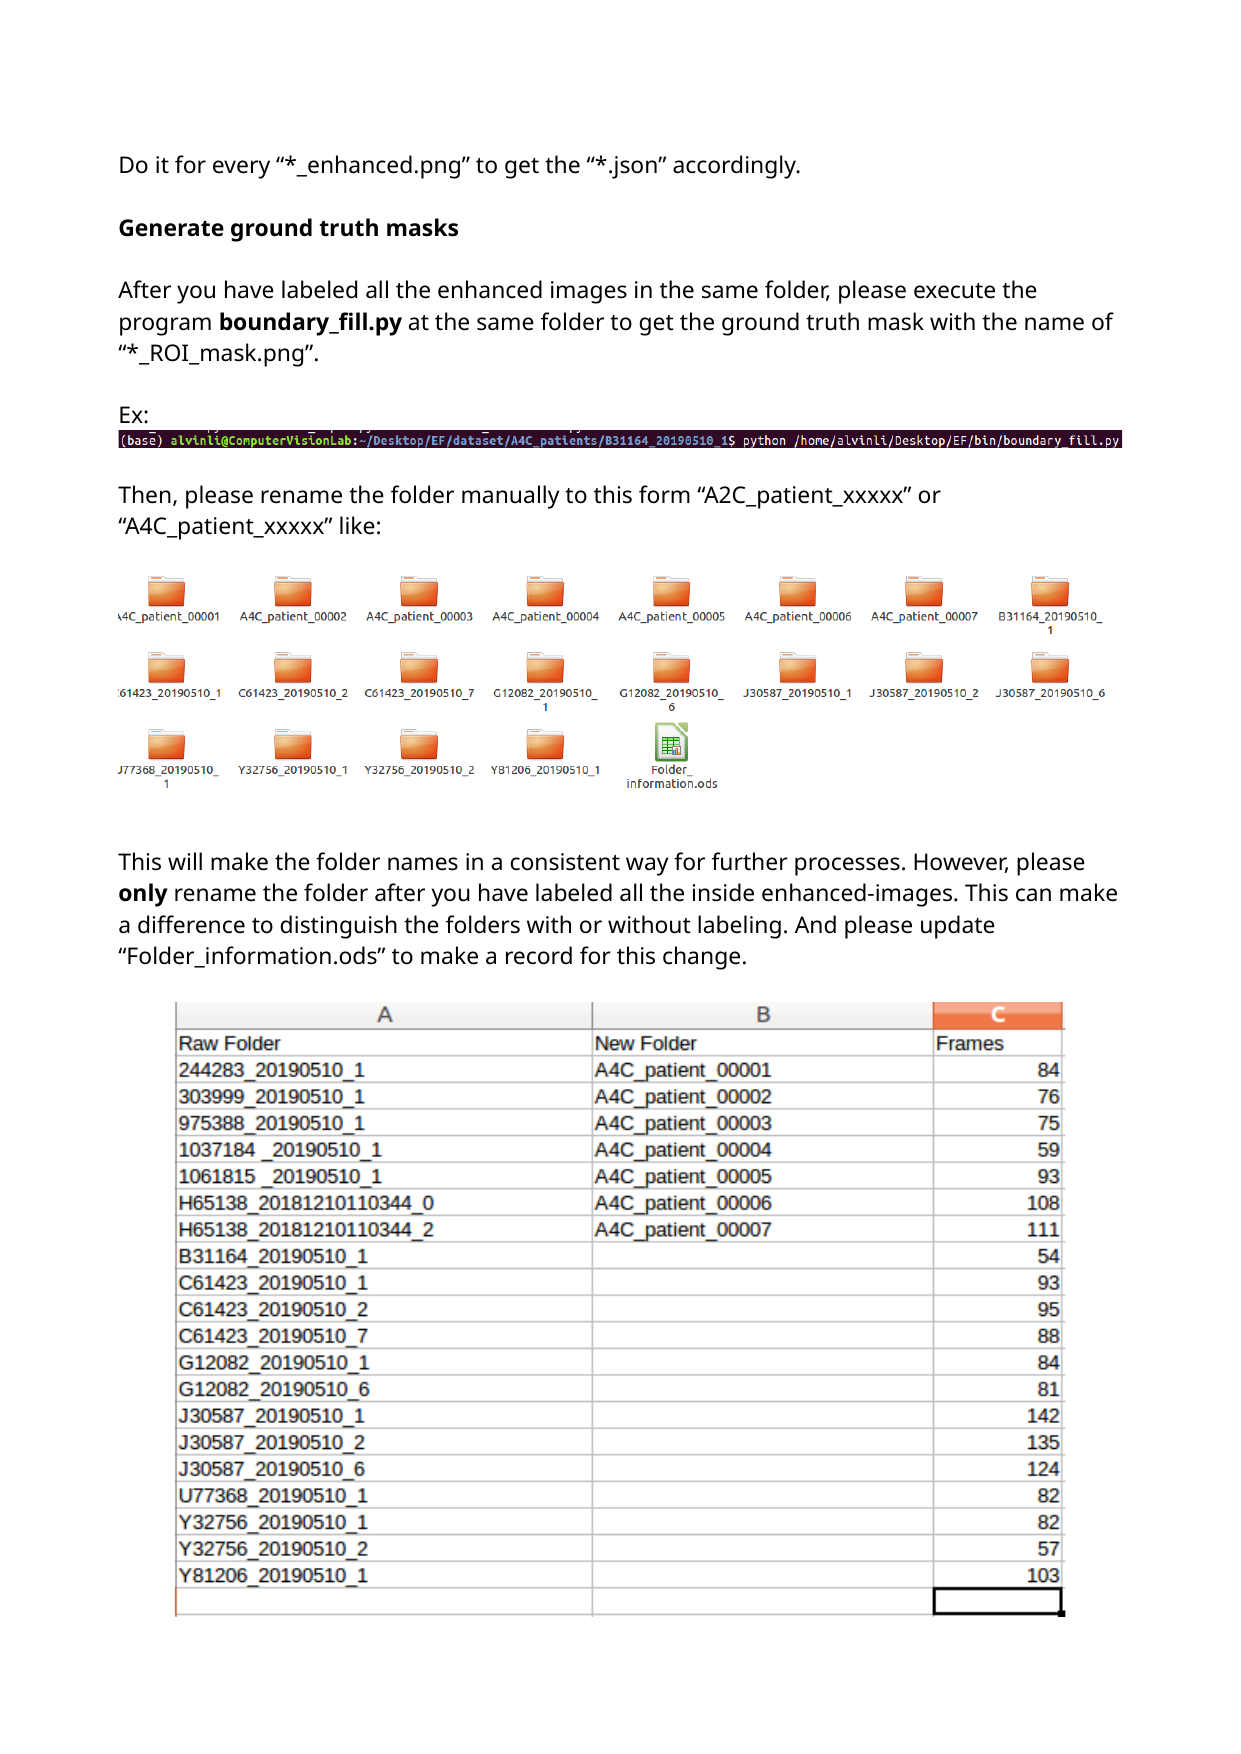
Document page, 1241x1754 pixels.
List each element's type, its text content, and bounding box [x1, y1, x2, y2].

text Ex: [118, 399, 1122, 430]
text Do it for every “*_enhanced.png” to get the “*.json” accordingly. [118, 149, 1122, 181]
text Then, please rename the folder manually to this form “A2C_patient_xxxxx” or “A4C_patient_xxxxx” like: [118, 479, 1122, 541]
text This will make the folder names in a consistent way for further processes. However, please only rename the folder after you have labeled all the inside enhanced-images. This can make a difference to distinguish the folders with or without labeling. And please update “Folder_information.ods” to make a record for this change. [118, 846, 1122, 971]
text Generate ground truth masks [118, 212, 1122, 243]
picture [118, 572, 1123, 815]
picture [118, 430, 1123, 448]
picture [174, 1002, 1066, 1617]
text After you have labeled all the enhanced images in the same folder, please execute the program boundary_fill.py at the same folder to get the ground truth mask with the name of “*_ROI_mask.png”. [118, 274, 1122, 368]
